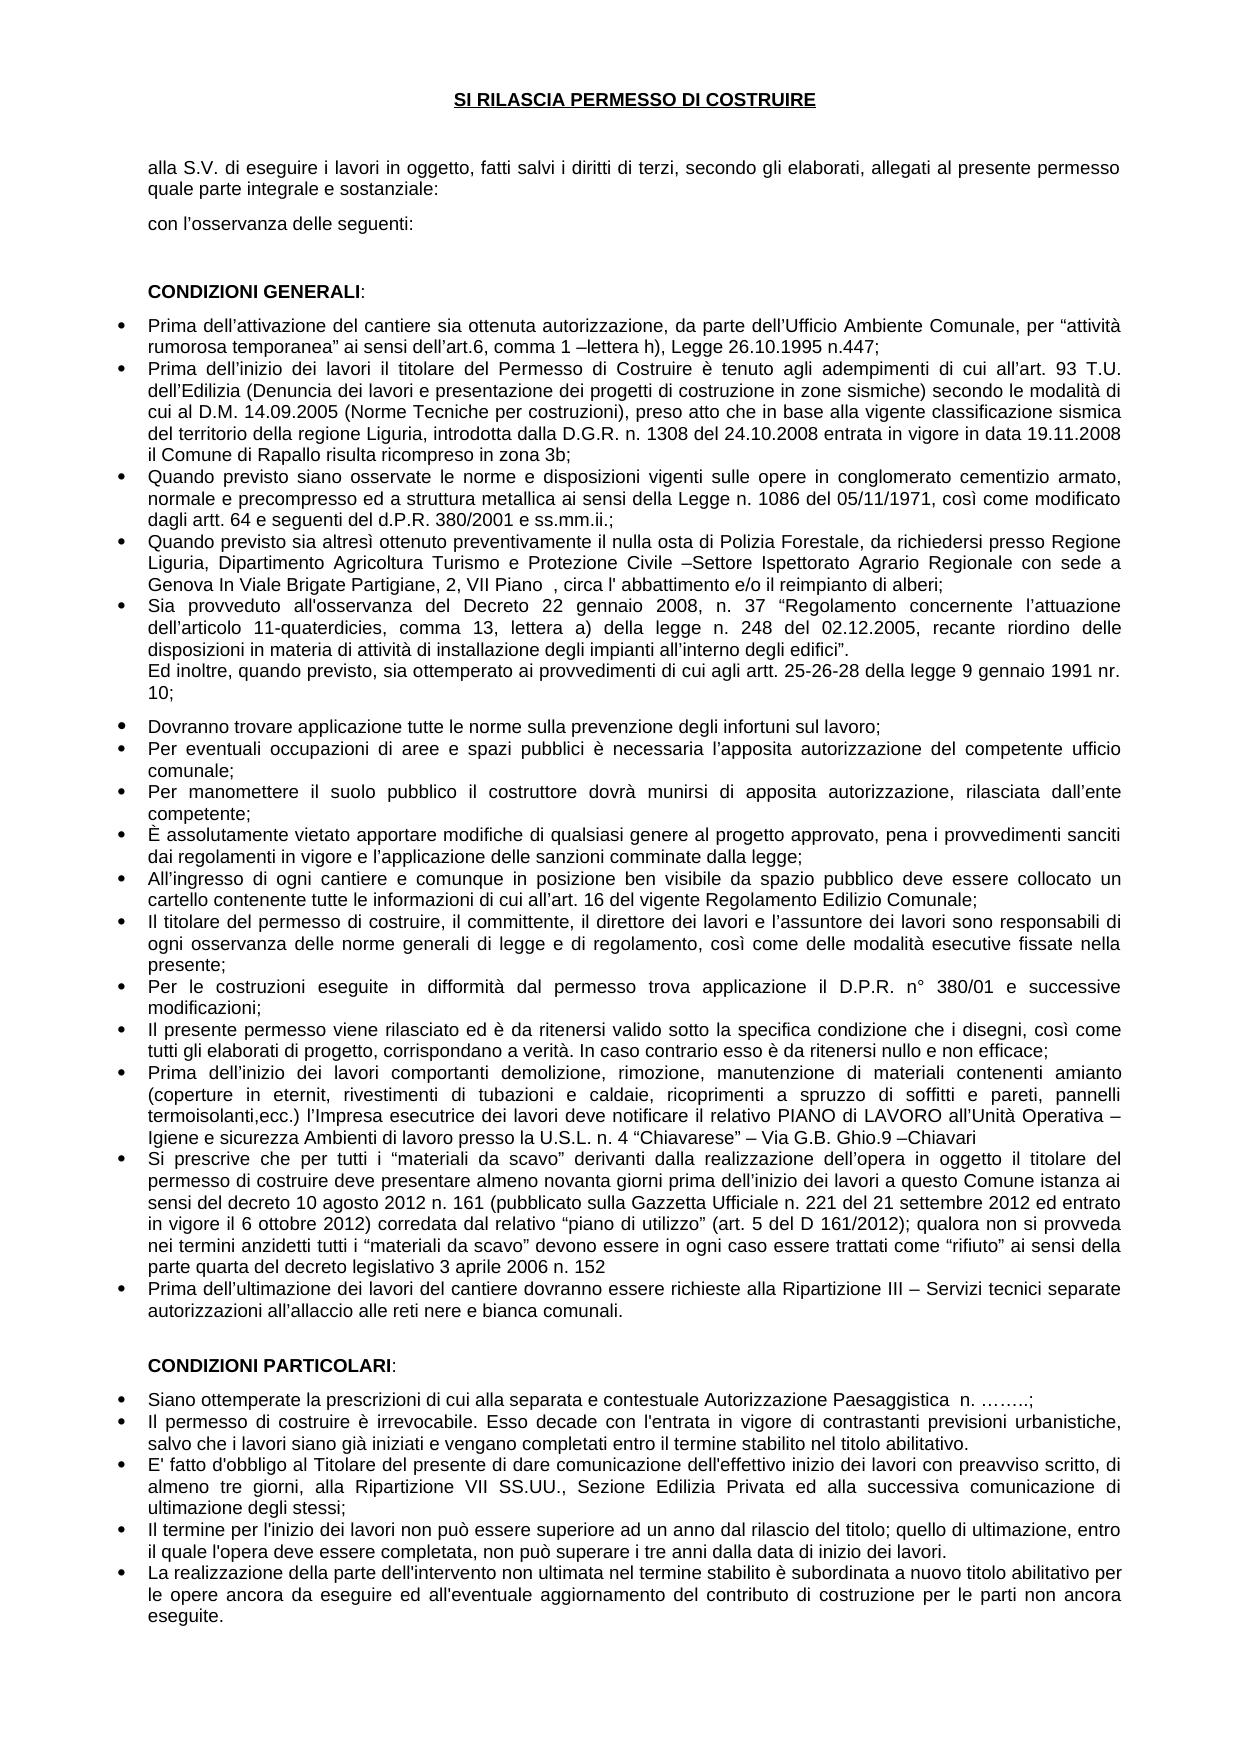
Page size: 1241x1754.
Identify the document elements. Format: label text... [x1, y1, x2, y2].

list È assolutamente vietato apportare modifiche di qualsiasi genere al progetto approvato, pena i provvedimenti sanciti dai regolamenti in vigore e l’applicazione delle sanzioni comminate dalla legge; [118, 824, 1122, 867]
text Ed inoltre, quando previsto, sia ottemperato ai provvedimenti di cui agli artt. 25-26-28 della legge 9 gennaio 1991 nr. 10; [118, 660, 1122, 703]
list Prima dell’inizio dei lavori comportanti demolizione, rimozione, manutenzione di materiali contenenti amianto (coperture in eternit, rivestimenti di tubazioni e caldaie, ricoprimenti a spruzzo di soffitti e pareti, pannelli termoisolanti,ecc.) l’Impresa esecutrice dei lavori deve notificare il relativo PIANO di LAVORO all’Unità Operativa –Igiene e sicurezza Ambienti di lavoro presso la U.S.L. n. 4 “Chiavarese” – Via G.B. Ghio.9 –Chiavari [118, 1062, 1122, 1148]
text CONDIZIONI GENERALI: [148, 280, 1122, 302]
list Prima dell’inizio dei lavori il titolare del Permesso di Costruire è tenuto agli adempimenti di cui all’art. 93 T.U. dell’Edilizia (Denuncia dei lavori e presentazione dei progetti di costruzione in zone sismiche) secondo le modalità di cui al D.M. 14.09.2005 (Norme Tecniche per costruzioni), preso atto che in base alla vigente classificazione sismica del territorio della regione Liguria, introdotta dalla D.G.R. n. 1308 del 24.10.2008 entrata in vigore in data 19.11.2008 il Comune di Rapallo risulta ricompreso in zona 3b; [118, 358, 1122, 466]
list Il permesso di costruire è irrevocabile. Esso decade con l'entrata in vigore di contrastanti previsioni urbanistiche, salvo che i lavori siano già iniziati e vengano completati entro il termine stabilito nel titolo abilitativo. [118, 1411, 1122, 1454]
list E' fatto d'obbligo al Titolare del presente di dare comunicazione dell'effettivo inizio dei lavori con preavviso scritto, di almeno tre giorni, alla Ripartizione VII SS.UU., Sezione Edilizia Privata ed alla successiva comunicazione di ultimazione degli stessi; [118, 1454, 1122, 1519]
list Prima dell’attivazione del cantiere sia ottenuta autorizzazione, da parte dell’Ufficio Ambiente Comunale, per “attività rumorosa temporanea” ai sensi dell’art.6, comma 1 –lettera h), Legge 26.10.1995 n.447; [118, 314, 1122, 358]
list Per eventuali occupazioni di aree e spazi pubblici è necessaria l’apposita autorizzazione del competente ufficio comunale; [118, 738, 1122, 781]
list Per manomettere il suolo pubblico il costruttore dovrà munirsi di apposita autorizzazione, rilasciata dall’ente competente; [118, 781, 1122, 824]
list Sia provveduto all'osservanza del Decreto 22 gennaio 2008, n. 37 “Regolamento concernente l’attuazione dell’articolo 11-quaterdicies, comma 13, lettera a) della legge n. 248 del 02.12.2005, recante riordino delle disposizioni in materia di attività di installazione degli impianti all’interno degli edifici”. [118, 595, 1122, 660]
list All’ingresso di ogni cantiere e comunque in posizione ben visibile da spazio pubblico deve essere collocato un cartello contenente tutte le informazioni di cui all’art. 16 del vigente Regolamento Edilizio Comunale; [118, 867, 1122, 911]
list Quando previsto sia altresì ottenuto preventivamente il nulla osta di Polizia Forestale, da richiedersi presso Regione Liguria, Dipartimento Agricoltura Turismo e Protezione Civile –Settore Ispettorato Agrario Regionale con sede a Genova In Viale Brigate Partigiane, 2, VII Piano , circa l' abbattimento e/o il reimpianto di alberi; [118, 530, 1122, 595]
text alla S.V. di eseguire i lavori in oggetto, fatti salvi i diritti di terzi, secondo gli elaborati, allegati al presente permesso quale parte integrale e sostanziale: [148, 157, 1122, 200]
list Il titolare del permesso di costruire, il committente, il direttore dei lavori e l’assuntore dei lavori sono responsabili di ogni osservanza delle norme generali di legge e di regolamento, così come delle modalità esecutive fissate nella presente; [118, 911, 1122, 975]
text SI RILASCIA PERMESSO DI COSTRUIRE [148, 88, 1122, 110]
list Per le costruzioni eseguite in difformità dal permesso trova applicazione il D.P.R. n° 380/01 e successive modificazioni; [118, 975, 1122, 1019]
list Quando previsto siano osservate le norme e disposizioni vigenti sulle opere in conglomerato cementizio armato, normale e precompresso ed a struttura metallica ai sensi della Legge n. 1086 del 05/11/1971, così come modificato dagli artt. 64 e seguenti del d.P.R. 380/2001 e ss.mm.ii.; [118, 466, 1122, 530]
list Si prescrive che per tutti i “materiali da scavo” derivanti dalla realizzazione dell’opera in oggetto il titolare del permesso di costruire deve presentare almeno novanta giorni prima dell’inizio dei lavori a questo Comune istanza ai sensi del decreto 10 agosto 2012 n. 161 (pubblicato sulla Gazzetta Ufficiale n. 221 del 21 settembre 2012 ed entrato in vigore il 6 ottobre 2012) corredata dal relativo “piano di utilizzo” (art. 5 del D 161/2012); qualora non si provveda nei termini anzidetti tutti i “materiali da scavo” devono essere in ogni caso essere trattati come “rifiuto” ai sensi della parte quarta del decreto legislativo 3 aprile 2006 n. 152 [118, 1148, 1122, 1278]
text CONDIZIONI PARTICOLARI: [148, 1355, 1122, 1377]
list La realizzazione della parte dell'intervento non ultimata nel termine stabilito è subordinata a nuovo titolo abilitativo per le opere ancora da eseguire ed all'eventuale aggiornamento del contributo di costruzione per le parti non ancora eseguite. [118, 1562, 1122, 1627]
list Prima dell’ultimazione dei lavori del cantiere dovranno essere richieste alla Ripartizione III – Servizi tecnici separate autorizzazioni all’allaccio alle reti nere e bianca comunali. [118, 1278, 1122, 1321]
list Il presente permesso viene rilasciato ed è da ritenersi valido sotto la specifica condizione che i disegni, così come tutti gli elaborati di progetto, corrispondano a verità. In caso contrario esso è da ritenersi nullo e non efficace; [118, 1019, 1122, 1062]
list Siano ottemperate la prescrizioni di cui alla separata e contestuale Autorizzazione Paesaggistica n. ……..; [118, 1389, 1122, 1411]
list Il termine per l'inizio dei lavori non può essere superiore ad un anno dal rilascio del titolo; quello di ultimazione, entro il quale l'opera deve essere completata, non può superare i tre anni dalla data di inizio dei lavori. [118, 1519, 1122, 1562]
list Dovranno trovare applicazione tutte le norme sulla prevenzione degli infortuni sul lavoro; [118, 716, 1122, 738]
text con l’osservanza delle seguenti: [148, 212, 1122, 234]
